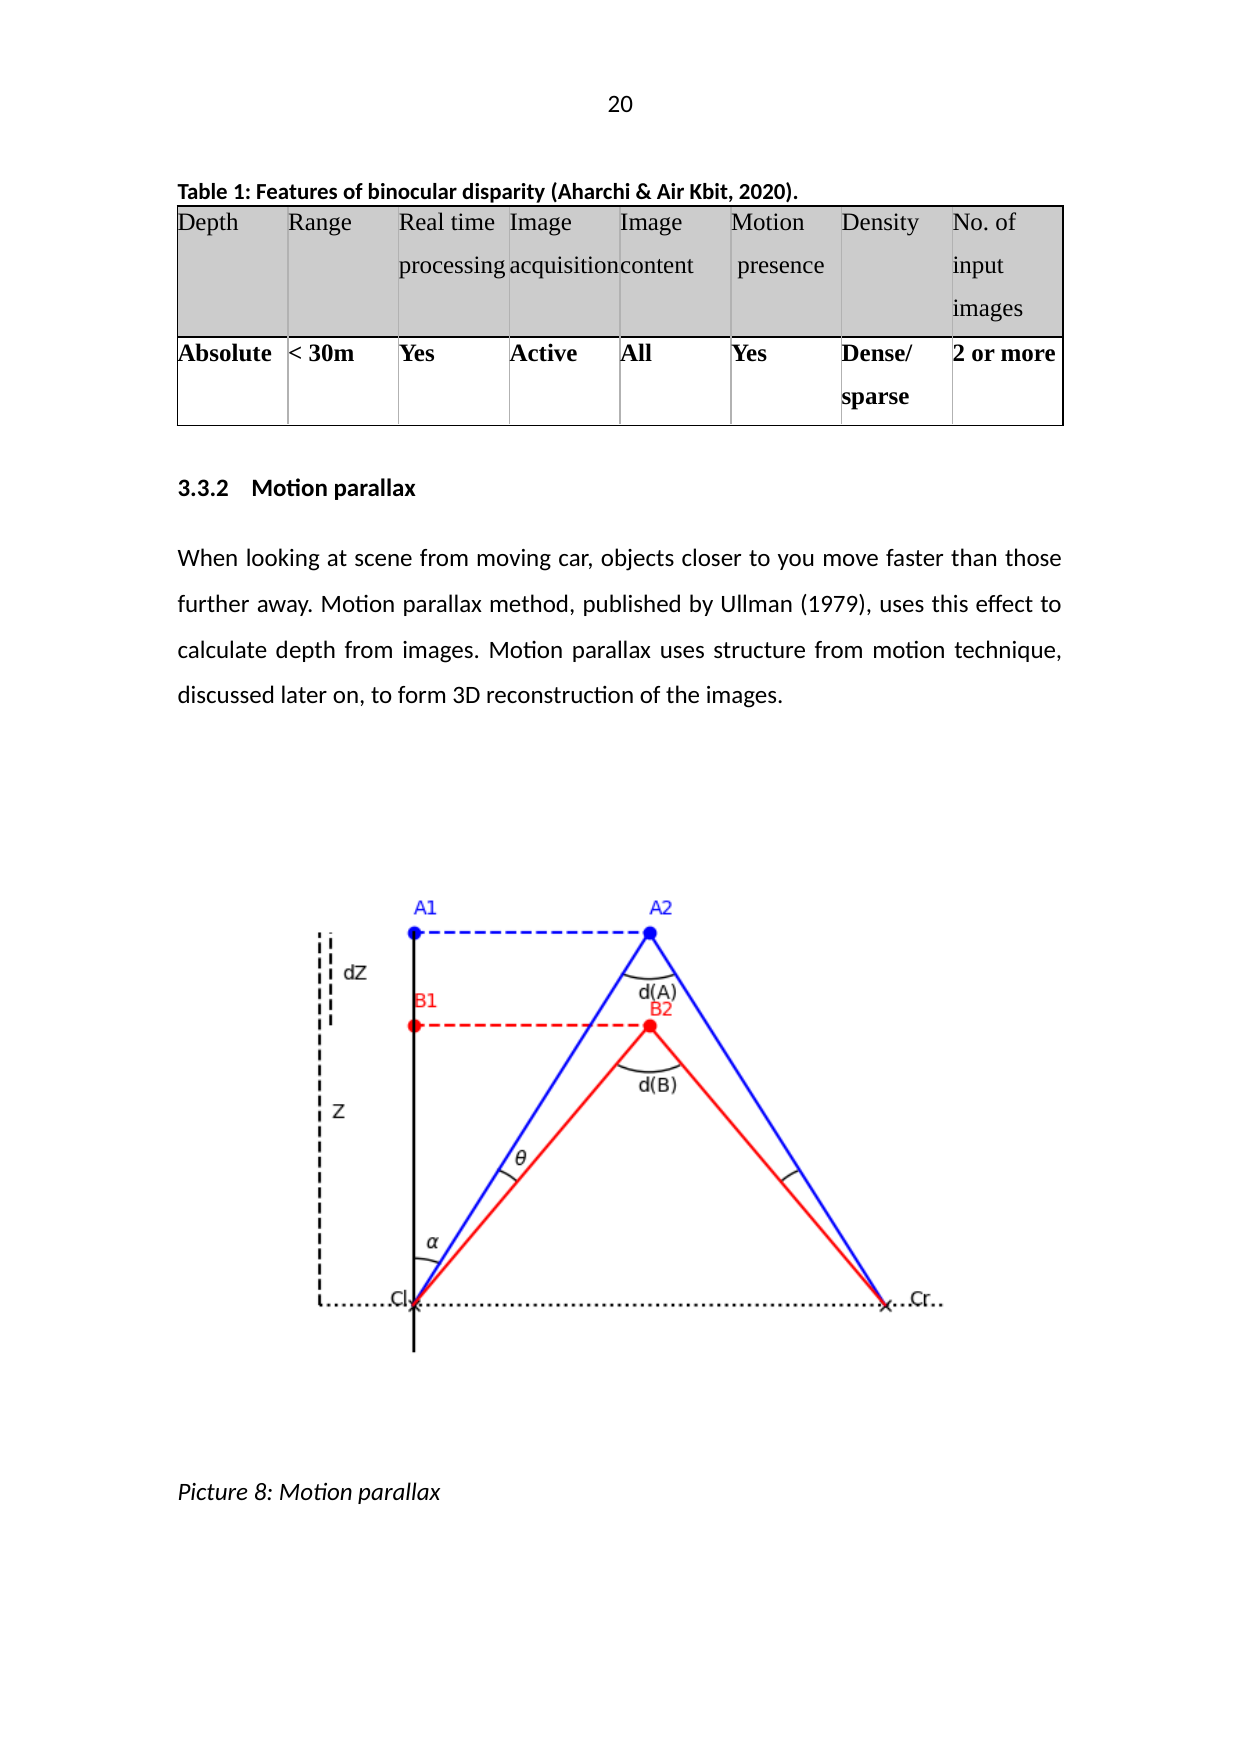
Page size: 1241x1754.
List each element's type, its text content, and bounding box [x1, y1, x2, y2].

picture [177, 783, 1063, 1448]
table_header Motion presence [732, 207, 841, 336]
text Table 1: Features of binocular disparity (Aharchi & Air Kbit, 2020). [177, 177, 1063, 205]
table_header Image acquisition [510, 207, 619, 336]
table_header Range [289, 207, 398, 336]
table_cell Dense/sparse [842, 338, 952, 424]
table_cell 2 or more [953, 338, 1062, 424]
table_cell All [621, 338, 730, 424]
text Picture 8: Motion parallax [177, 1448, 1063, 1506]
subtitle Motion parallax [177, 472, 1063, 502]
table_cell Yes [732, 338, 841, 424]
table_cell Absolute [178, 338, 287, 424]
table_header Real time processing [399, 207, 509, 336]
table_cell < 30m [289, 338, 398, 424]
table_header Density [842, 207, 952, 336]
table_header Depth [178, 207, 287, 336]
table_header No. of input images [953, 207, 1062, 336]
table_cell Active [510, 338, 619, 424]
text When looking at scene from moving car, objects closer to you move faster than those further away. Motion parallax method, published by Ullman (1979), uses this effect to calculate depth from images. Motion parallax uses structure from motion technique, discussed later on, to form 3D reconstruction of the images. [177, 542, 1063, 710]
table_header Image content [621, 207, 730, 336]
table_cell Yes [399, 338, 509, 424]
